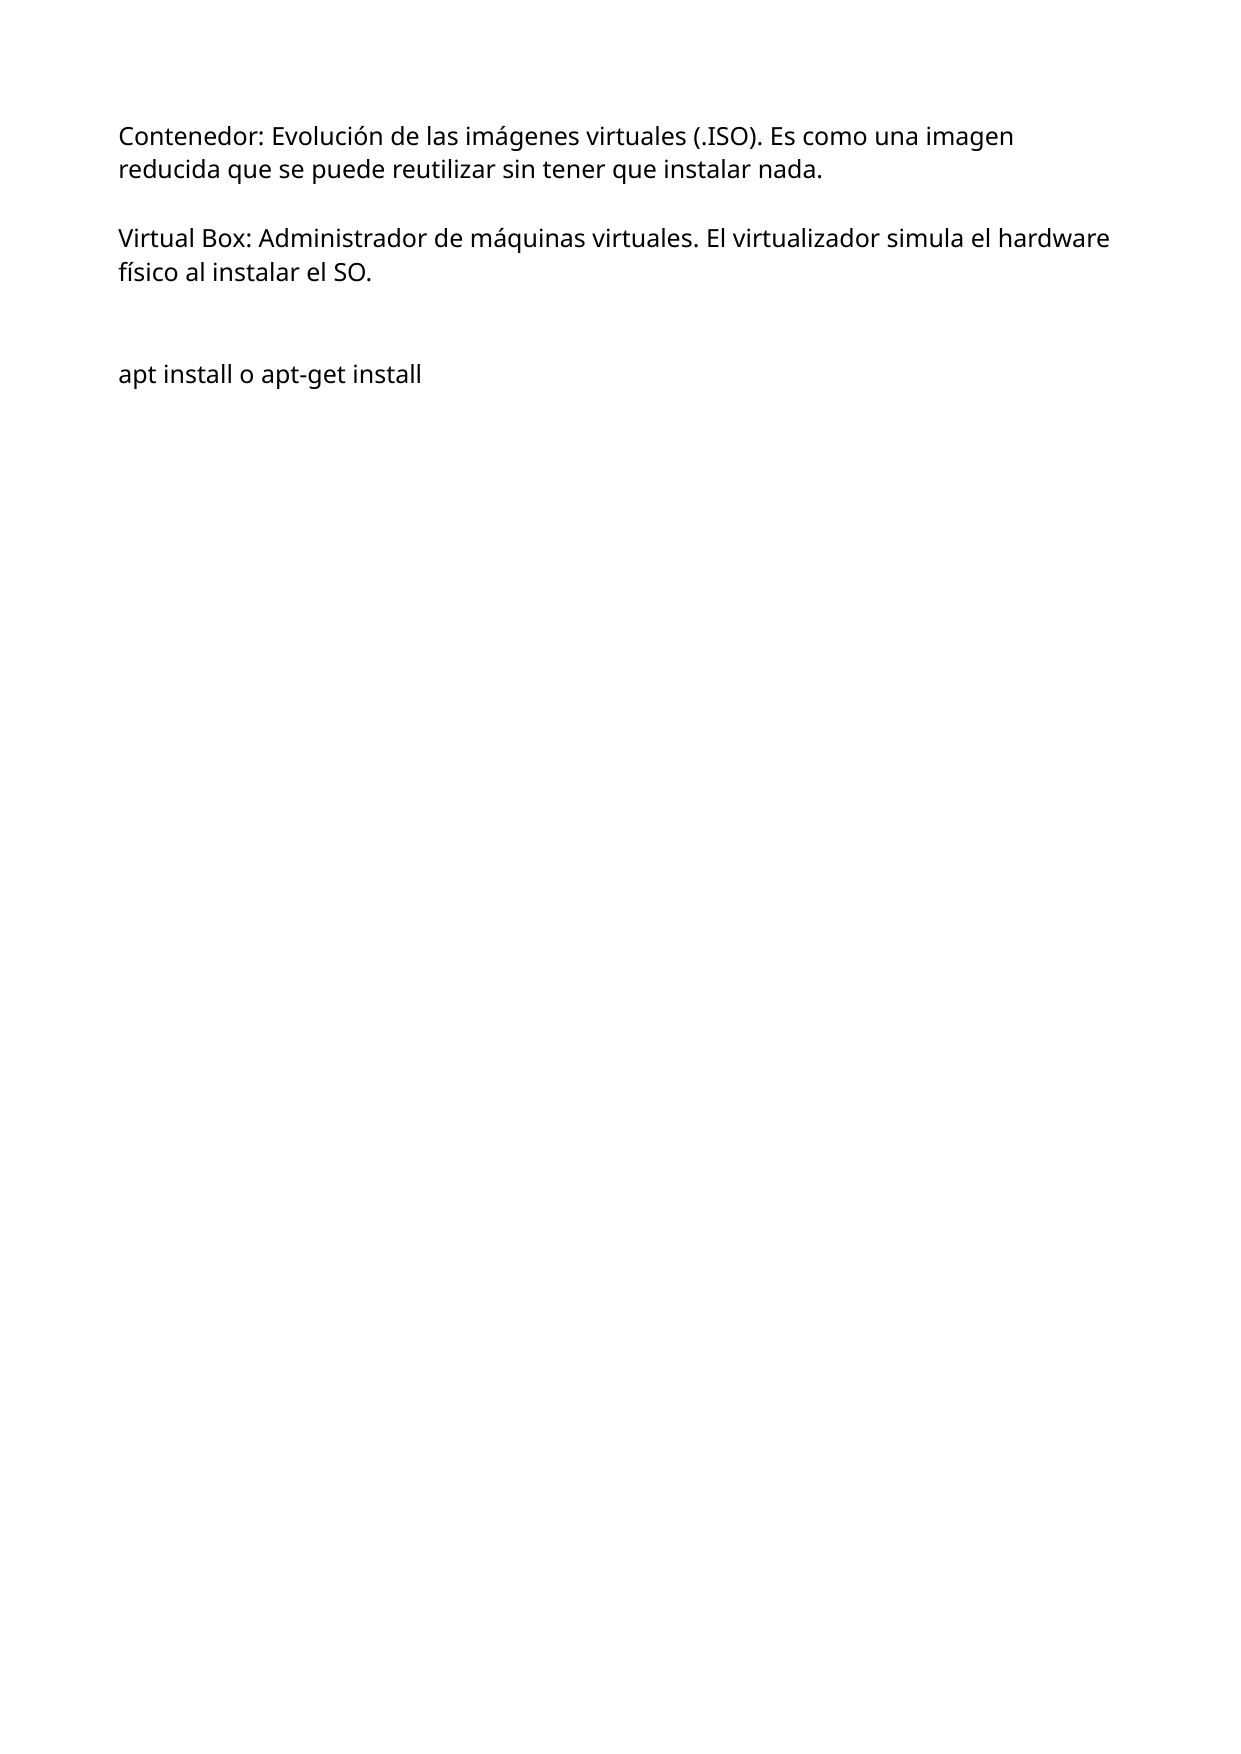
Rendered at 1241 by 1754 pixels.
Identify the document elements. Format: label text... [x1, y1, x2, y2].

text Contenedor: Evolución de las imágenes virtuales (.ISO). Es como una imagen reducida que se puede reutilizar sin tener que instalar nada. [118, 118, 1122, 186]
text Virtual Box: Administrador de máquinas virtuales. El virtualizador simula el hardware físico al instalar el SO. [118, 220, 1122, 288]
text apt install o apt-get install [118, 357, 1122, 391]
